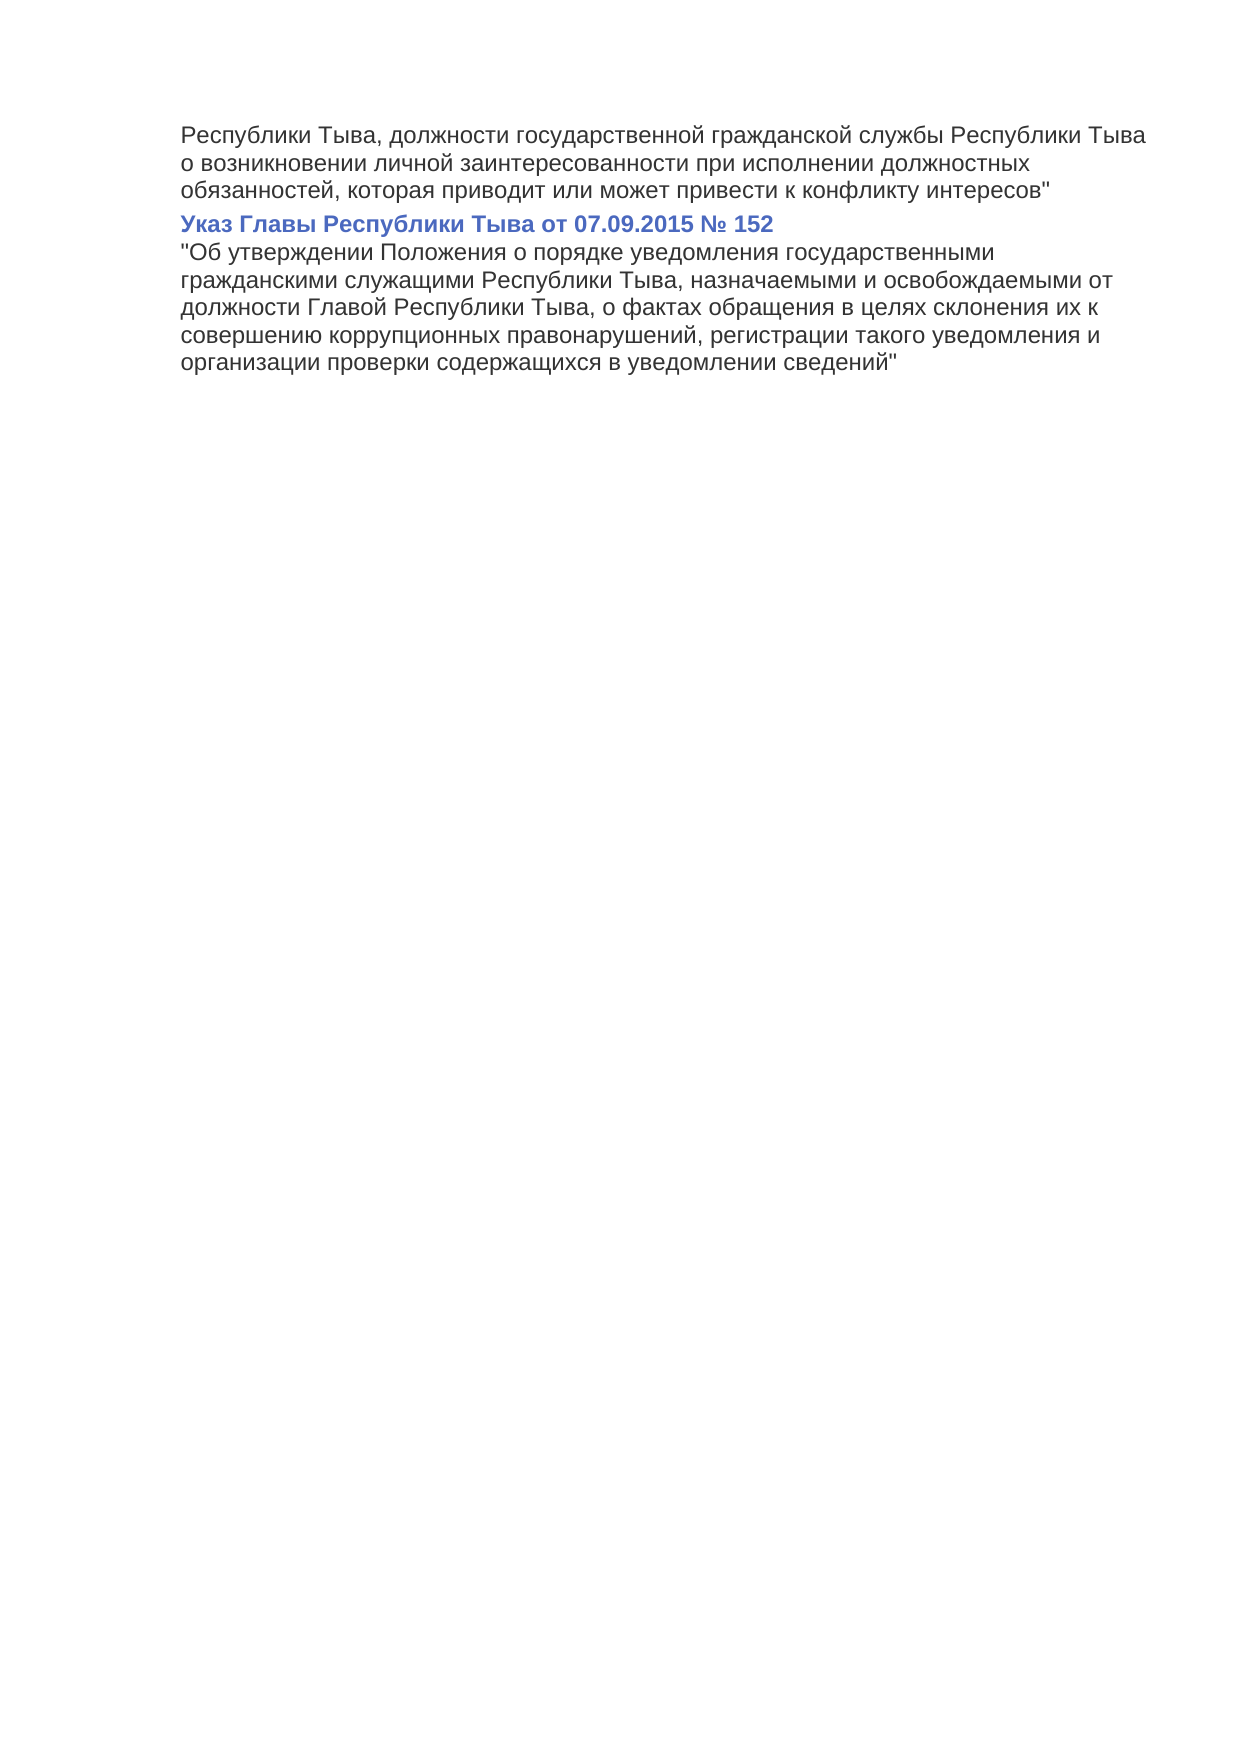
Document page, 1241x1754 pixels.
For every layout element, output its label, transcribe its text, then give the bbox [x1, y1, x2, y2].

table_cell Указ Главы Республики Тыва от 07.09.2015 № 152 "Об утверждении Положения о порядке уведомления государственными гражданскими служащими Республики Тыва, назначаемыми и освобождаемыми от должности Главой Республики Тыва, о фактах обращения в целях склонения их к совершению коррупционных правонарушений, регистрации такого уведомления и организации проверки содержащихся в уведомлении сведений" [177, 207, 1152, 379]
table_cell Республики Тыва, должности государственной гражданской службы Республики Тыва о возникновении личной заинтересованности при исполнении должностных обязанностей, которая приводит или может привести к конфликту интересов" [177, 118, 1152, 207]
